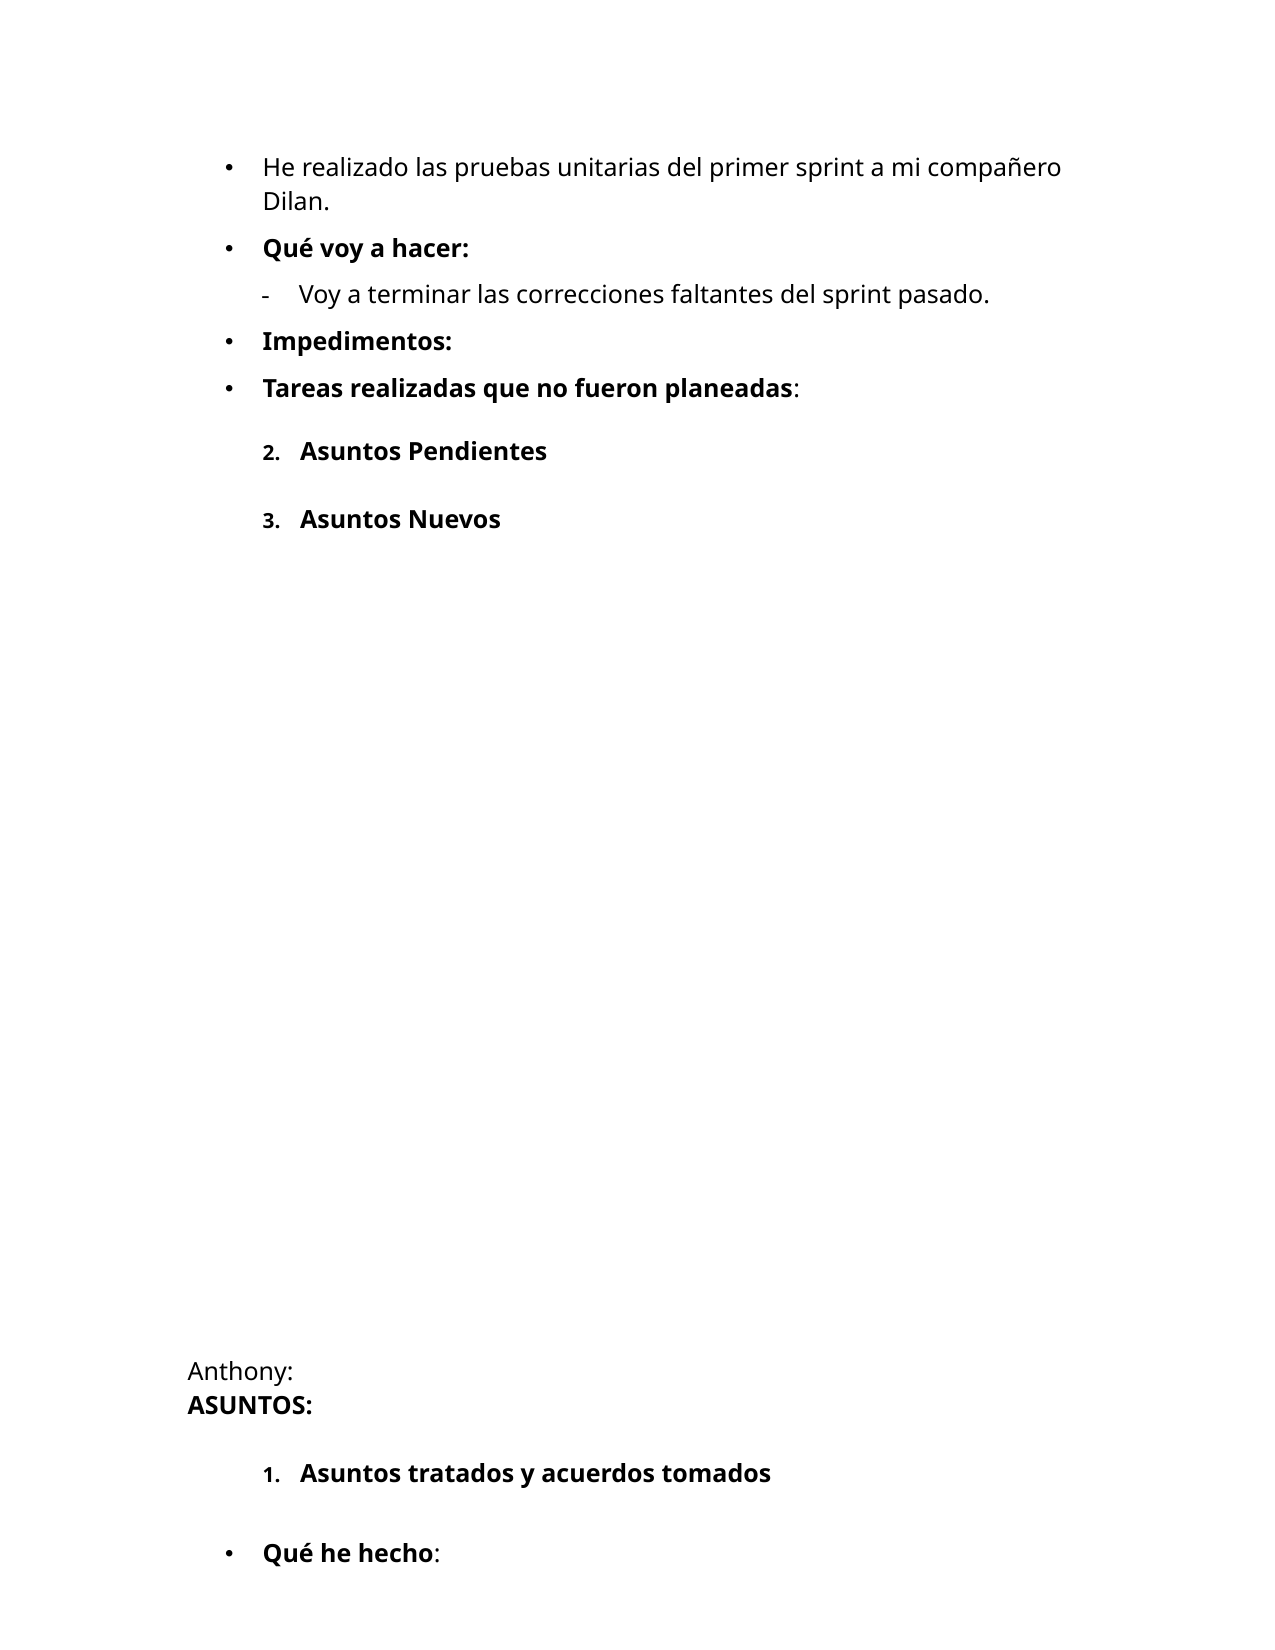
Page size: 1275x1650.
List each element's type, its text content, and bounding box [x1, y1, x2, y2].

list Asuntos Nuevos [262, 502, 1087, 536]
list Qué he hecho: [225, 1536, 1087, 1570]
list He realizado las pruebas unitarias del primer sprint a mi compañero Dilan. [225, 150, 1087, 218]
text Anthony: [187, 1353, 1087, 1387]
list Qué voy a hacer: [225, 231, 1087, 265]
list Asuntos tratados y acuerdos tomados [262, 1455, 1087, 1489]
list Voy a terminar las correcciones faltantes del sprint pasado. [261, 277, 1087, 311]
list Impedimentos: [225, 324, 1087, 358]
list Tareas realizadas que no fueron planeadas: [225, 370, 1087, 404]
text ASUNTOS: [187, 1387, 1087, 1421]
list Asuntos Pendientes [262, 433, 1087, 468]
